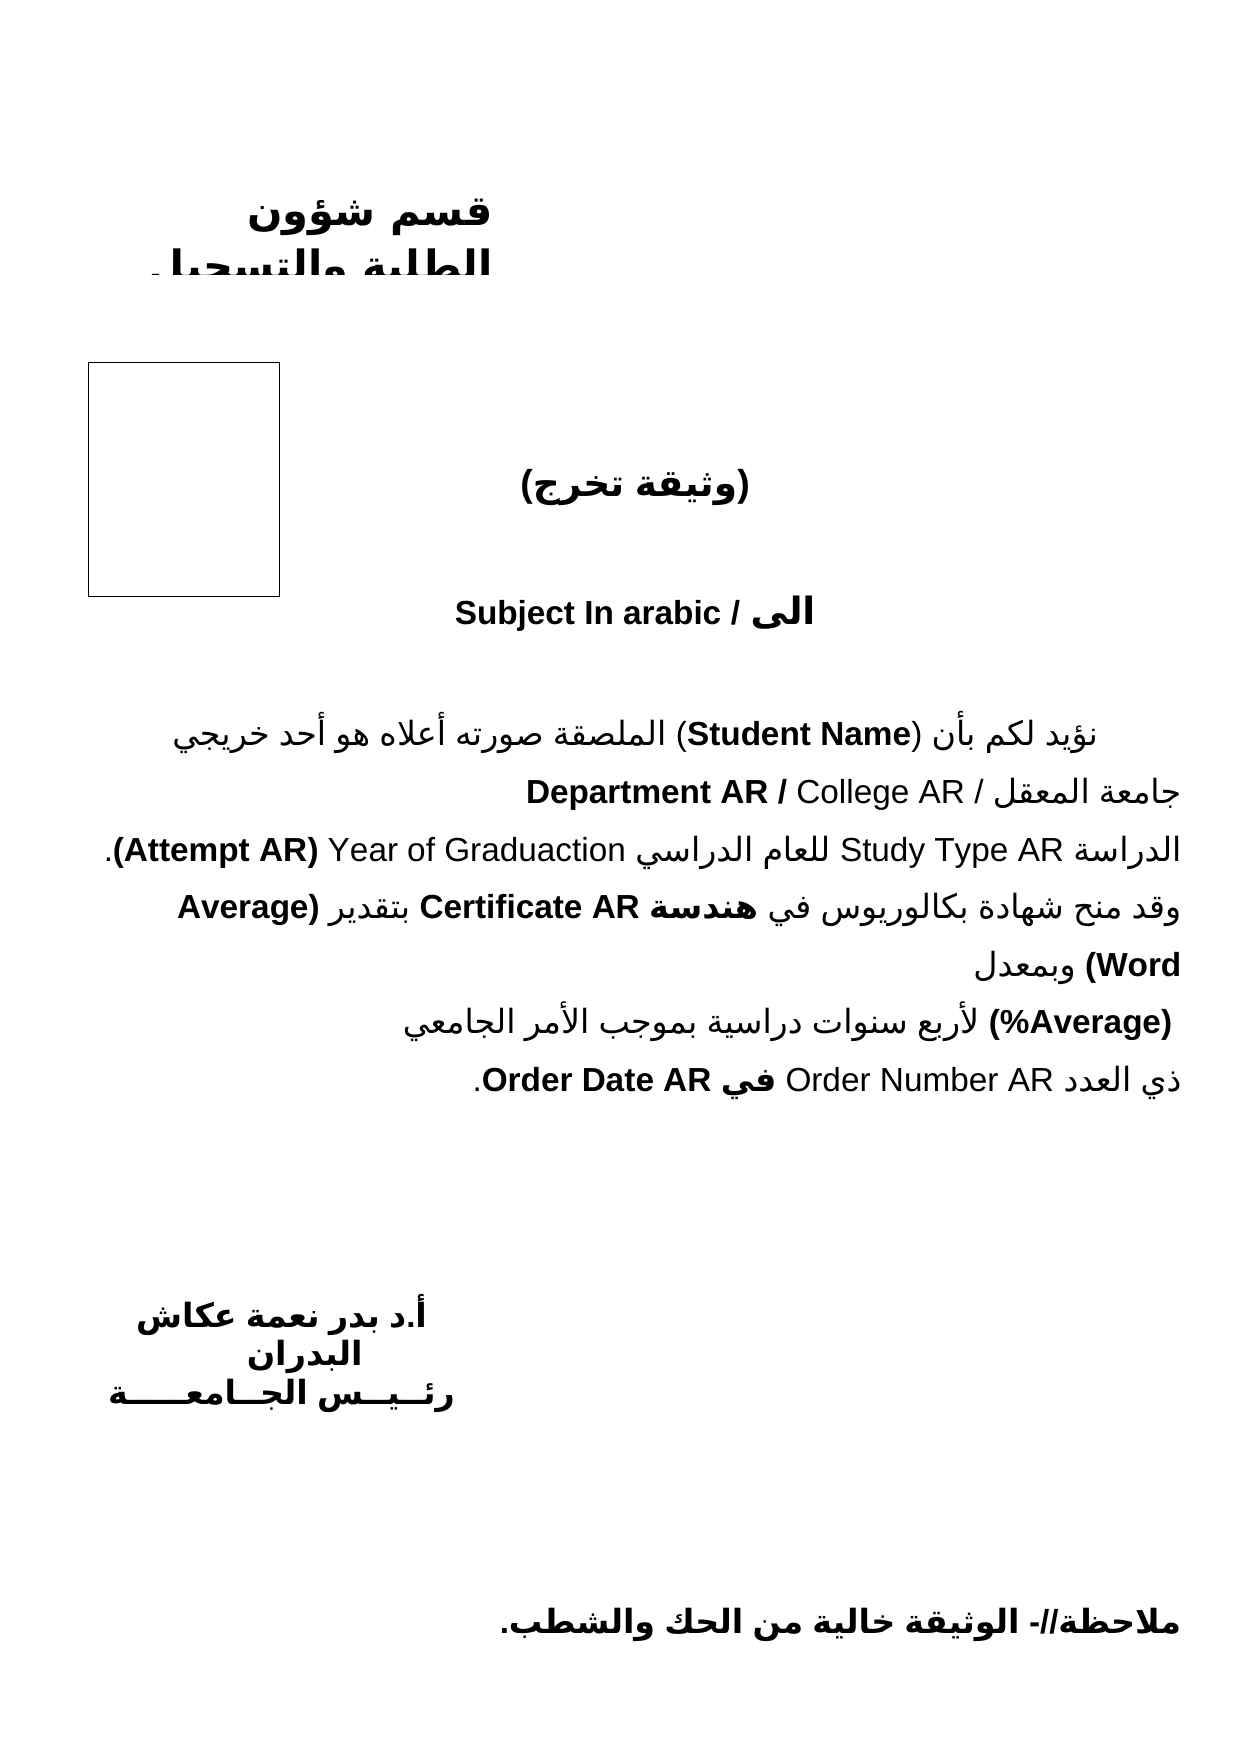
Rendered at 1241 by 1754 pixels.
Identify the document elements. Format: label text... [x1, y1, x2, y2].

text الى / Subject In arabic [89, 589, 1181, 632]
text نؤيد لكم بأن (Student Name) الملصقة صورته أعلاه هو أحد خريجي جامعة المعقل / College AR / Department AR الدراسة Study Type AR للعام الدراسي Year of Graduaction (Attempt AR). وقد منح شهادة بكالوريوس في هندسة Certificate AR بتقدير (Average Word) وبمعدل (Average%) لأربع سنوات دراسية بموجب الأمر الجامعي ذي العدد Order Number AR في Order Date AR. [89, 714, 1181, 1098]
text ملاحظة//- الوثيقة خالية من الحك والشطب. [89, 1603, 1181, 1641]
text قسم شؤون الطلبة والتسجيل [106, 186, 492, 274]
text أ.د بدر نعمة عكاش البدران [104, 1296, 459, 1373]
text رئــيــس الجــامعـــــة [104, 1373, 459, 1411]
text (وثيقة تخرج) [280, 461, 1181, 504]
